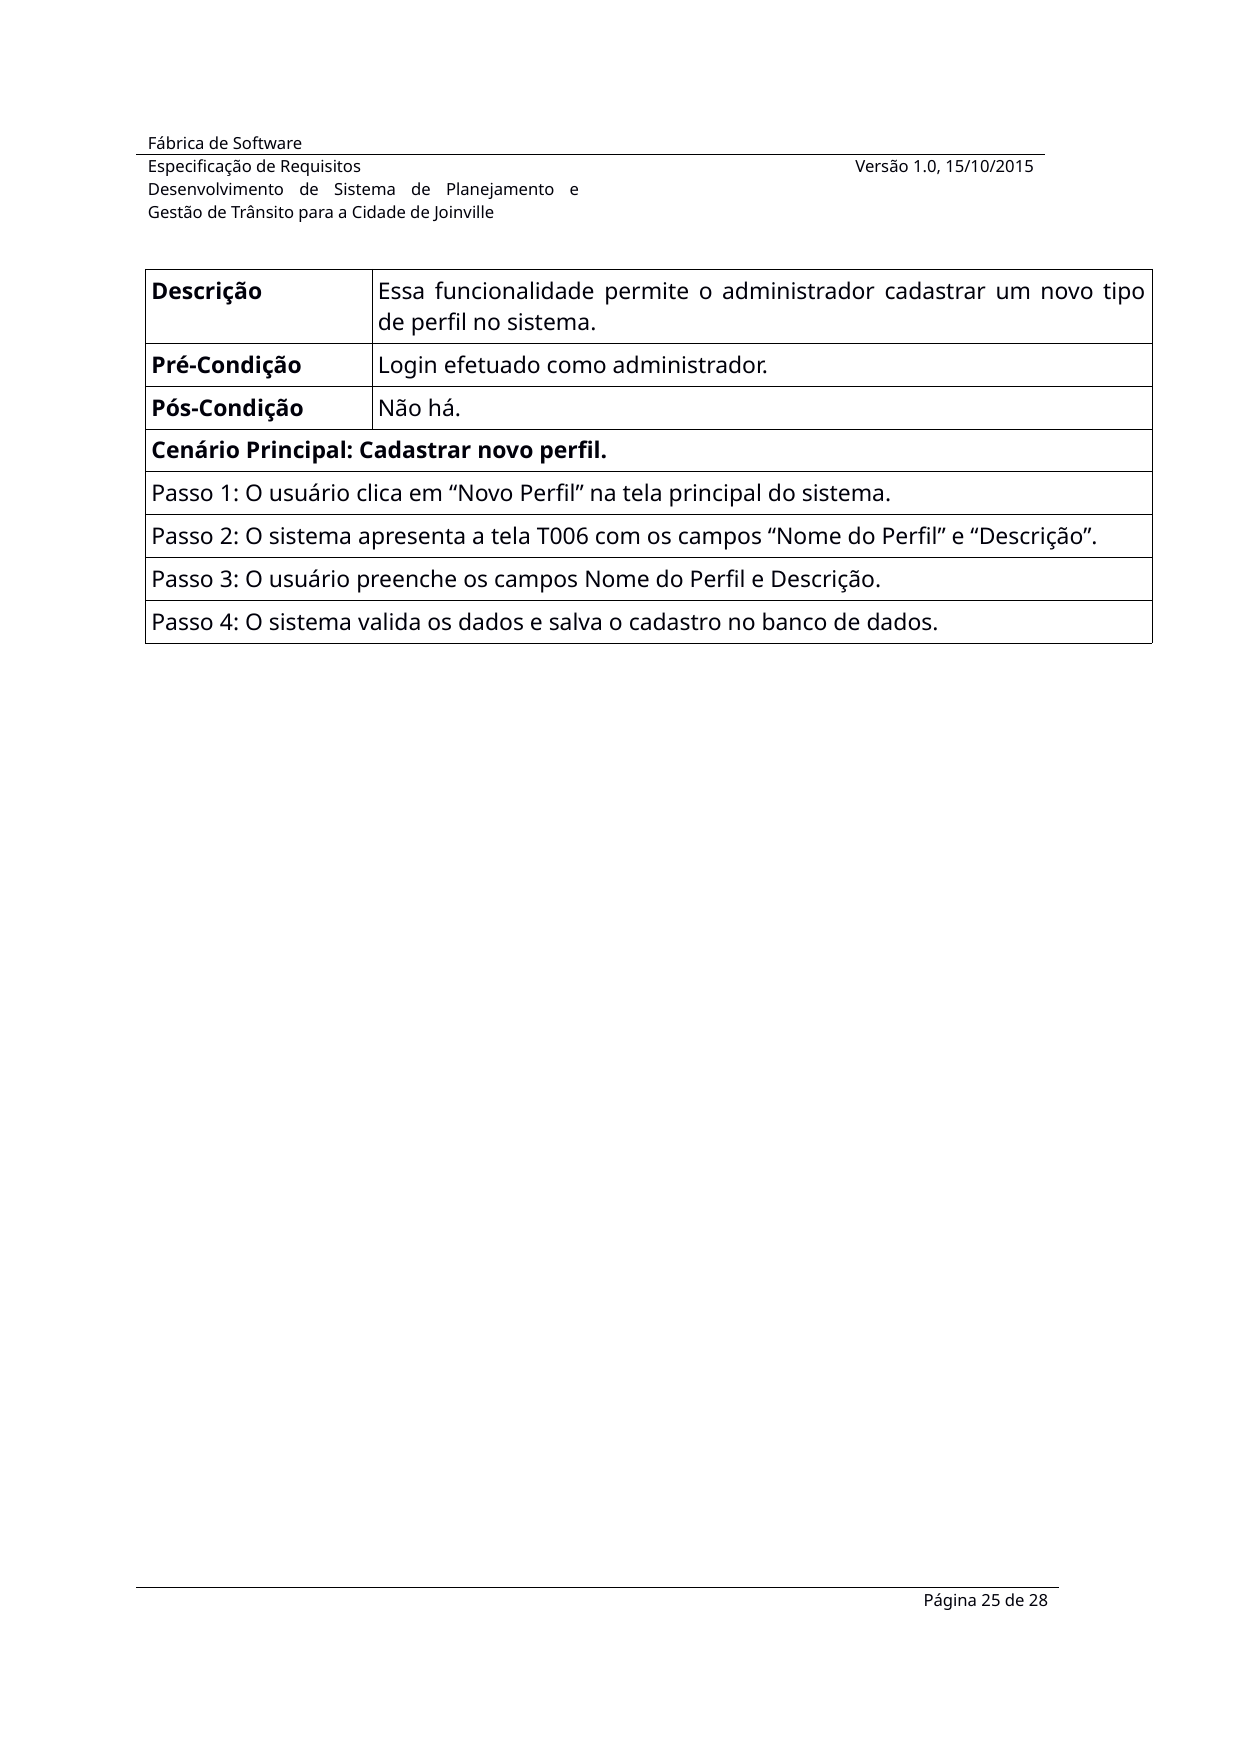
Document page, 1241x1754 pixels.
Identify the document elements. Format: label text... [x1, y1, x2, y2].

table_cell Passo 3: O usuário preenche os campos Nome do Perfil e Descrição. [146, 558, 1152, 600]
table_cell Passo 1: O usuário clica em “Novo Perfil” na tela principal do sistema. [146, 472, 1152, 514]
table_cell Cenário Principal: Cadastrar novo perfil. [146, 430, 1152, 471]
table_cell Passo 2: O sistema apresenta a tela T006 com os campos “Nome do Perfil” e “Descrição”. [146, 515, 1152, 557]
table_cell Essa funcionalidade permite o administrador cadastrar um novo tipo de perfil no sistema. [373, 270, 1152, 343]
table_cell Login efetuado como administrador. [373, 344, 1152, 386]
table_cell Pré-Condição [146, 344, 372, 386]
table_cell Não há. [373, 387, 1152, 428]
table_cell Passo 4: O sistema valida os dados e salva o cadastro no banco de dados. [146, 601, 1152, 642]
table_cell Pós-Condição [146, 387, 372, 428]
table_cell Descrição [146, 270, 372, 343]
